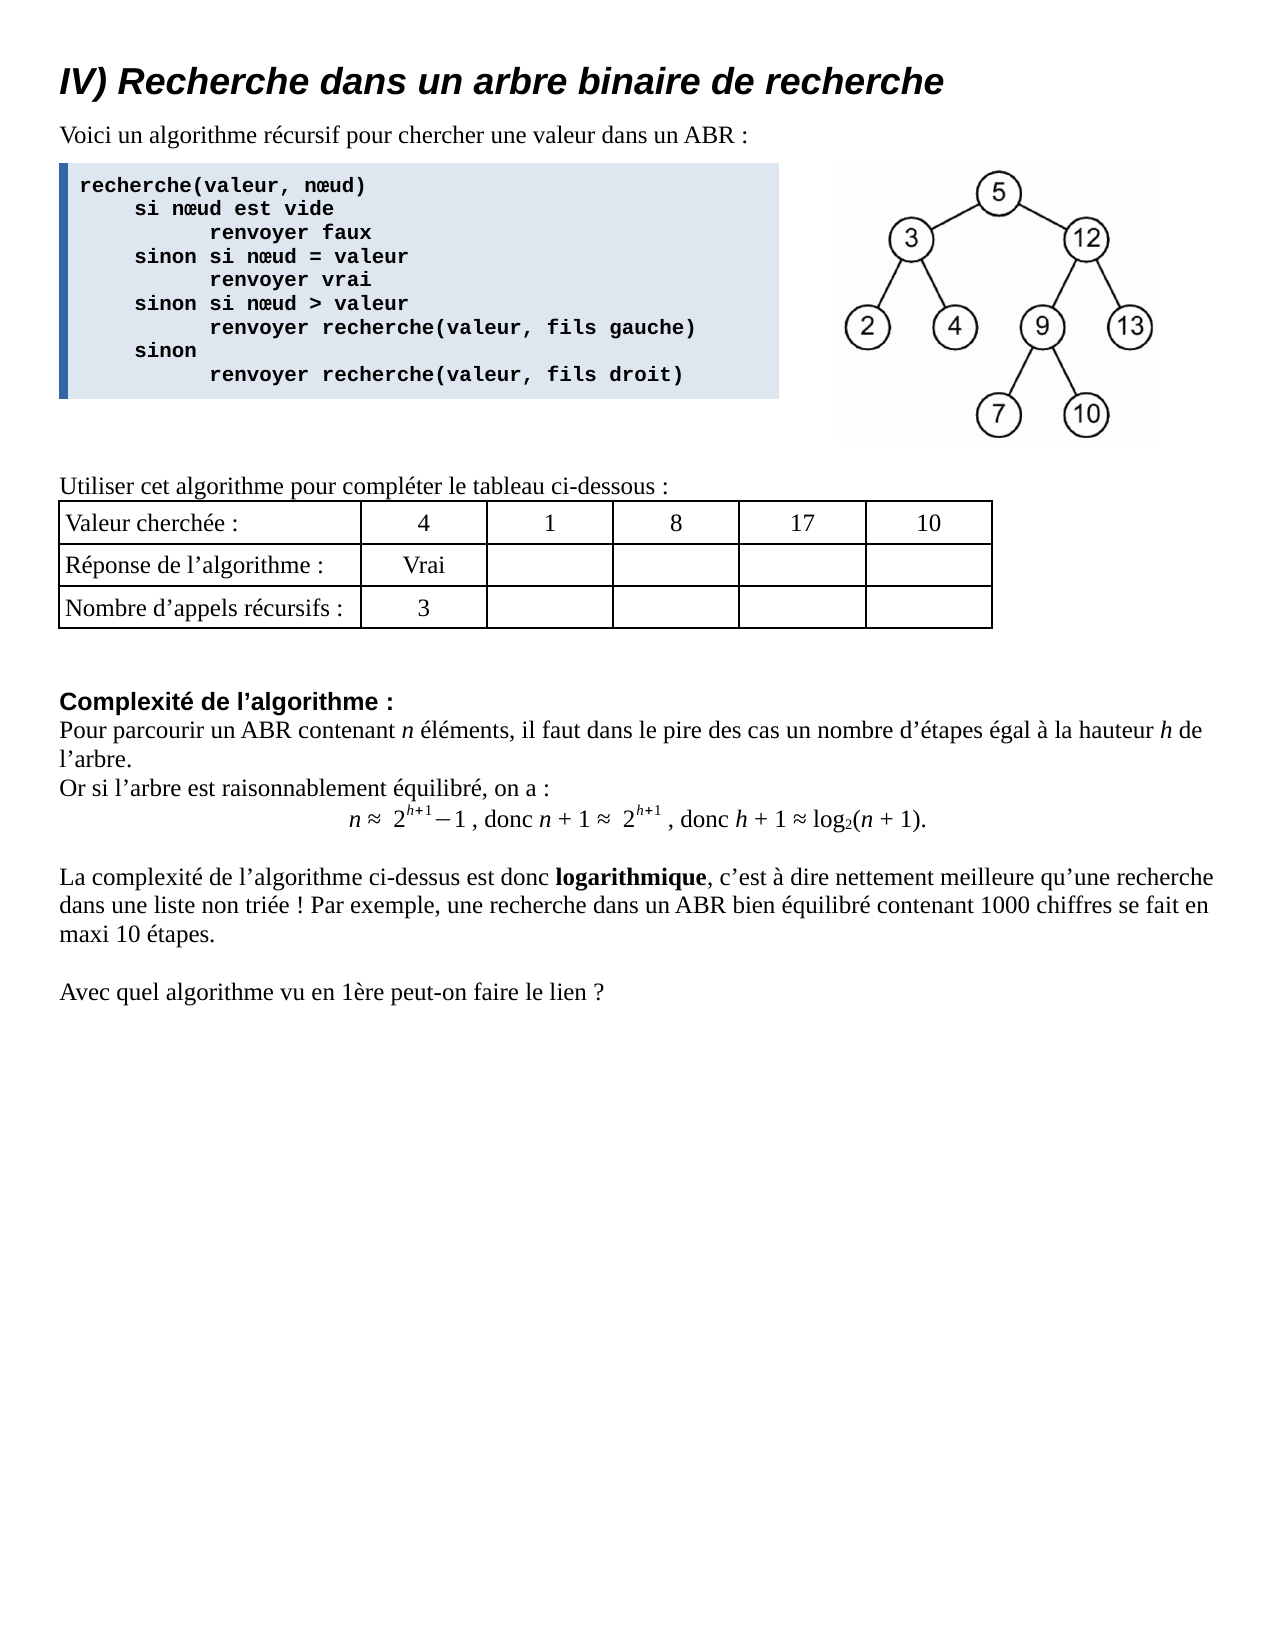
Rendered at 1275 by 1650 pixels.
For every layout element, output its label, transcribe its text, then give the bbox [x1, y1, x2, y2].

table_header 8 [614, 502, 738, 542]
table_cell 3 [362, 587, 486, 627]
table_cell [740, 587, 865, 627]
text Pour parcourir un ABR contenant n éléments, il faut dans le pire des cas un nombre d’étapes égal à la hauteur h de l’arbre. [59, 715, 1216, 773]
text Utiliser cet algorithme pour compléter le tableau ci-dessous : [59, 471, 1216, 500]
table_cell [614, 545, 738, 585]
text Voici un algorithme récursif pour chercher une valeur dans un ABR : [59, 120, 1216, 149]
table_header [780, 163, 838, 443]
list Recherche dans un arbre binaire de recherche [59, 59, 1216, 102]
text Complexité de l’algorithme : [59, 687, 1216, 715]
table_cell [740, 545, 865, 585]
table_cell Vrai [362, 545, 486, 585]
table_cell [867, 587, 991, 627]
text Or si l’arbre est raisonnablement équilibré, on a : [59, 773, 1216, 802]
text La complexité de l’algorithme ci-dessus est donc logarithmique, c’est à dire nettement meilleure qu’une recherche dans une liste non triée ! Par exemple, une recherche dans un ABR bien équilibré contenant 1000 chiffres se fait en maxi 10 étapes. [59, 862, 1216, 948]
table_cell [488, 545, 612, 585]
text n ≈ , donc n + 1 ≈ , donc h + 1 ≈ log2(n + 1). [59, 802, 1216, 833]
table_cell [867, 545, 991, 585]
table_cell [488, 587, 612, 627]
table_header Valeur cherchée : [60, 502, 360, 542]
table_header 10 [867, 502, 991, 542]
table_cell Réponse de l’algorithme : [60, 545, 360, 585]
text Avec quel algorithme vu en 1ère peut-on faire le lien ? [59, 977, 1216, 1006]
table_header 17 [740, 502, 865, 542]
table_header [1158, 163, 1216, 443]
table_header recherche(valeur, nœud) si nœud est vide renvoyer faux sinon si nœud = valeur renvoyer vrai sinon si nœud > valeur renvoyer recherche(valeur, fils gauche) sinon renvoyer recherche(valeur, fils droit) [59, 399, 779, 443]
table_header 4 [362, 502, 486, 542]
table_cell Nombre d’appels récursifs : [60, 587, 360, 627]
table_header 1 [488, 502, 612, 542]
table_cell [614, 587, 738, 627]
picture [838, 163, 1158, 443]
